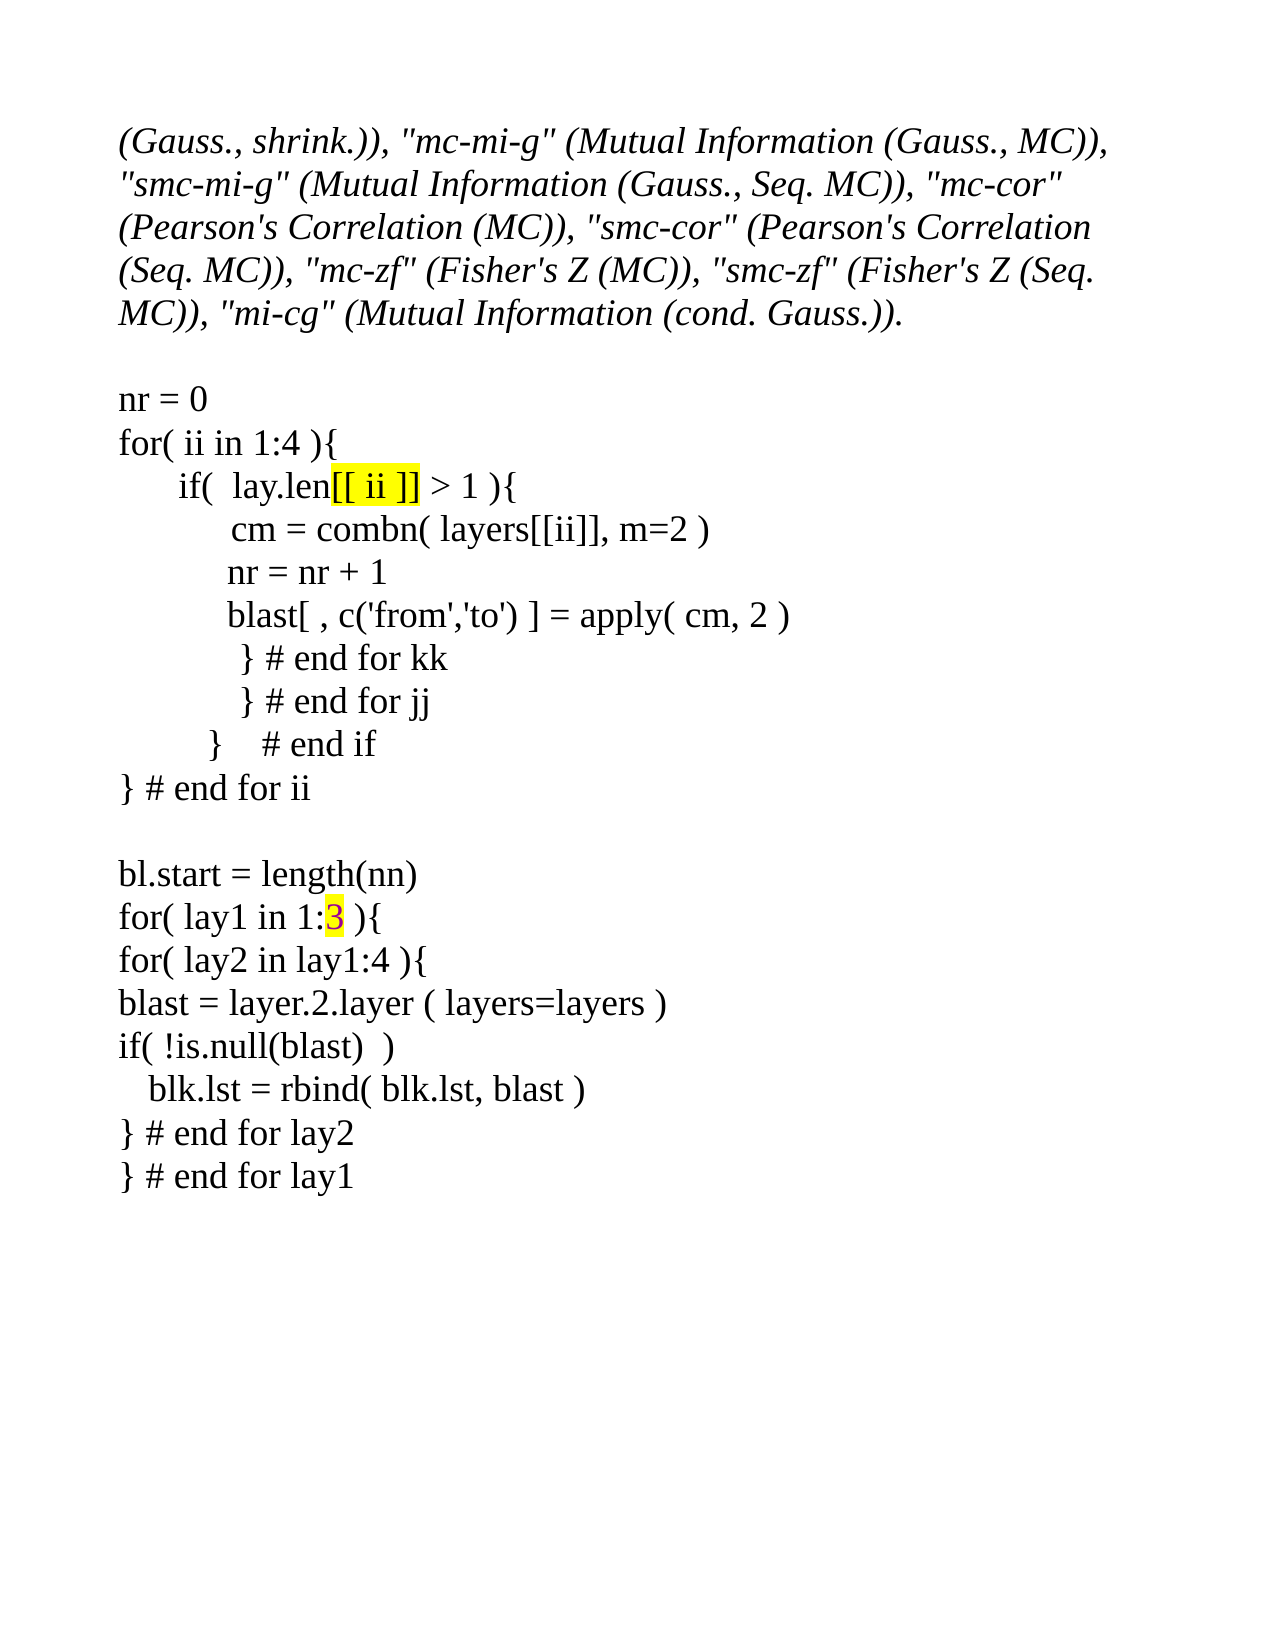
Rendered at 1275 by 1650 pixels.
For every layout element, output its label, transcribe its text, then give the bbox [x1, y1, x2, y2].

text (Gauss., shrink.)), "mc-mi-g" (Mutual Information (Gauss., MC)), "smc-mi-g" (Mutual Information (Gauss., Seq. MC)), "mc-cor" (Pearson's Correlation (MC)), "smc-cor" (Pearson's Correlation (Seq. MC)), "mc-zf" (Fisher's Z (MC)), "smc-zf" (Fisher's Z (Seq. MC)), "mi-cg" (Mutual Information (cond. Gauss.)). [118, 118, 1157, 334]
text } # end if [118, 722, 1157, 765]
text for( ii in 1:4 ){ [118, 420, 1157, 463]
text bl.start = length(nn) [118, 851, 1157, 894]
text } # end for ii [118, 765, 1157, 808]
text } # end for lay1 [118, 1153, 1157, 1196]
text nr = 0 [118, 377, 1157, 420]
text blast = layer.2.layer ( layers=layers ) [118, 981, 1157, 1024]
text } # end for lay2 [118, 1110, 1157, 1153]
text if( lay.len[[ ii ]] > 1 ){ [118, 463, 1157, 506]
text nr = nr + 1 [118, 549, 1157, 592]
text if( !is.null(blast) ) [118, 1024, 1157, 1067]
text blast[ , c('from','to') ] = apply( cm, 2 ) [118, 592, 1157, 636]
text } # end for jj [118, 679, 1157, 722]
text } # end for kk [118, 636, 1157, 679]
text for( lay1 in 1:3 ){ [118, 894, 1157, 937]
text cm = combn( layers[[ii]], m=2 ) [118, 506, 1157, 549]
text blk.lst = rbind( blk.lst, blast ) [118, 1067, 1157, 1110]
text for( lay2 in lay1:4 ){ [118, 937, 1157, 981]
